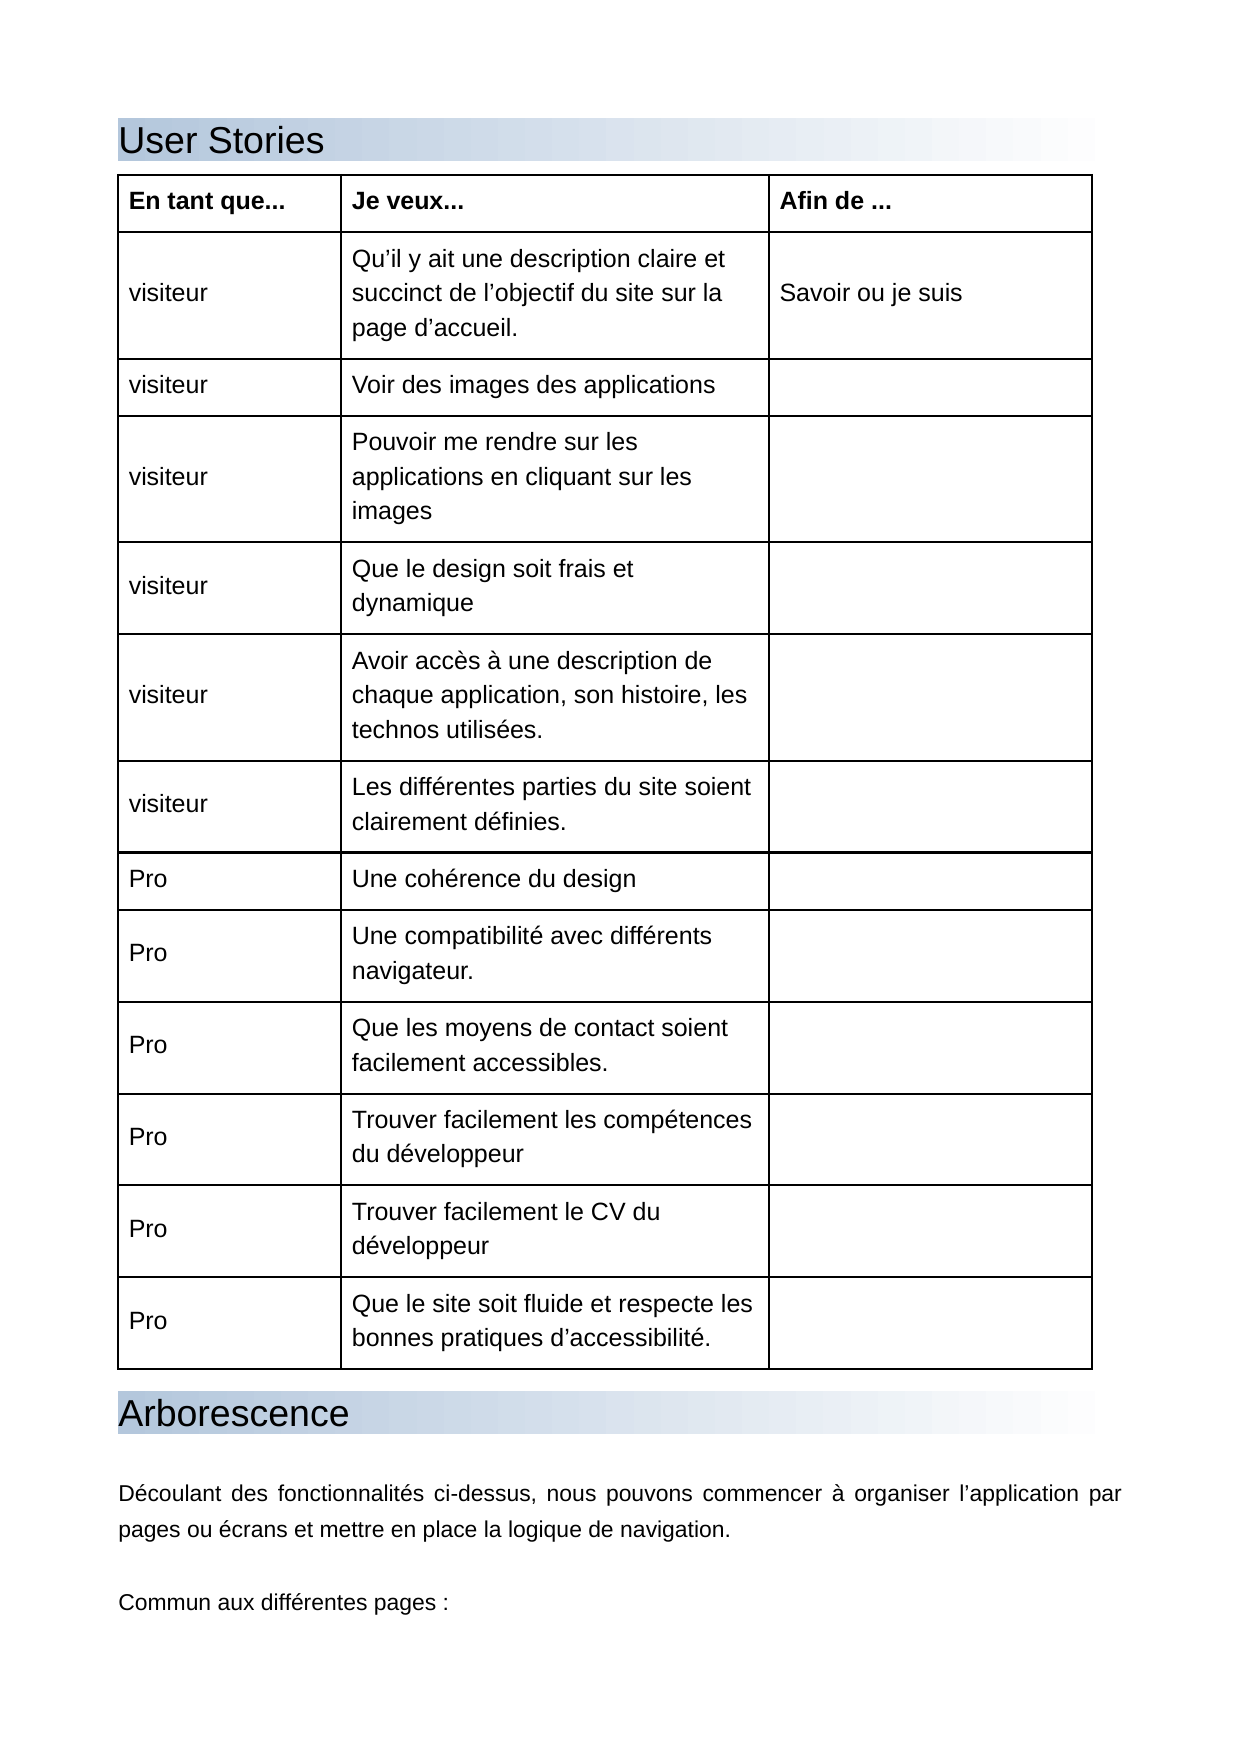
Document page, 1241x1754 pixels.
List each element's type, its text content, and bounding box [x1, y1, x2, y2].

table_cell [770, 1095, 1091, 1184]
table_header Afin de ... [770, 176, 1091, 231]
table_cell [770, 360, 1091, 415]
table_cell [770, 1003, 1091, 1092]
table_cell Une cohérence du design [342, 854, 768, 909]
table_header En tant que... [119, 176, 340, 231]
table_cell Que le design soit frais et dynamique [342, 543, 768, 633]
table_cell [770, 854, 1091, 909]
table_cell [770, 1278, 1091, 1368]
table_cell Savoir ou je suis [770, 233, 1091, 357]
table_cell Pro [119, 854, 340, 909]
table_cell visiteur [119, 417, 340, 541]
table_cell [770, 635, 1091, 759]
table_cell Pro [119, 1095, 340, 1184]
table_cell visiteur [119, 233, 340, 357]
table_cell [770, 911, 1091, 1001]
table_cell [770, 1186, 1091, 1276]
table_cell Pro [119, 911, 340, 1001]
table_cell Pro [119, 1278, 340, 1368]
table_cell Qu’il y ait une description claire et succinct de l’objectif du site sur la page d’accueil. [342, 233, 768, 357]
table_cell Pro [119, 1186, 340, 1276]
text Commun aux différentes pages : [118, 1589, 1122, 1615]
table_cell Que les moyens de contact soient facilement accessibles. [342, 1003, 768, 1092]
table_cell visiteur [119, 543, 340, 633]
table_cell [770, 543, 1091, 633]
subtitle Arborescence [118, 1391, 1122, 1434]
table_cell Que le site soit fluide et respecte les bonnes pratiques d’accessibilité. [342, 1278, 768, 1368]
table_cell visiteur [119, 635, 340, 759]
table_cell visiteur [119, 762, 340, 851]
table_cell Une compatibilité avec différents navigateur. [342, 911, 768, 1001]
table_cell visiteur [119, 360, 340, 415]
table_cell Pouvoir me rendre sur les applications en cliquant sur les images [342, 417, 768, 541]
table_cell Les différentes parties du site soient clairement définies. [342, 762, 768, 851]
text Découlant des fonctionnalités ci-dessus, nous pouvons commencer à organiser l’application par pages ou écrans et mettre en place la logique de navigation. [118, 1480, 1122, 1542]
table_cell Pro [119, 1003, 340, 1092]
table_cell Avoir accès à une description de chaque application, son histoire, les technos utilisées. [342, 635, 768, 759]
table_cell Trouver facilement le CV du développeur [342, 1186, 768, 1276]
table_cell [770, 762, 1091, 851]
table_header Je veux... [342, 176, 768, 231]
table_cell [770, 417, 1091, 541]
table_cell Trouver facilement les compétences du développeur [342, 1095, 768, 1184]
subtitle User Stories [118, 118, 1122, 161]
table_cell Voir des images des applications [342, 360, 768, 415]
